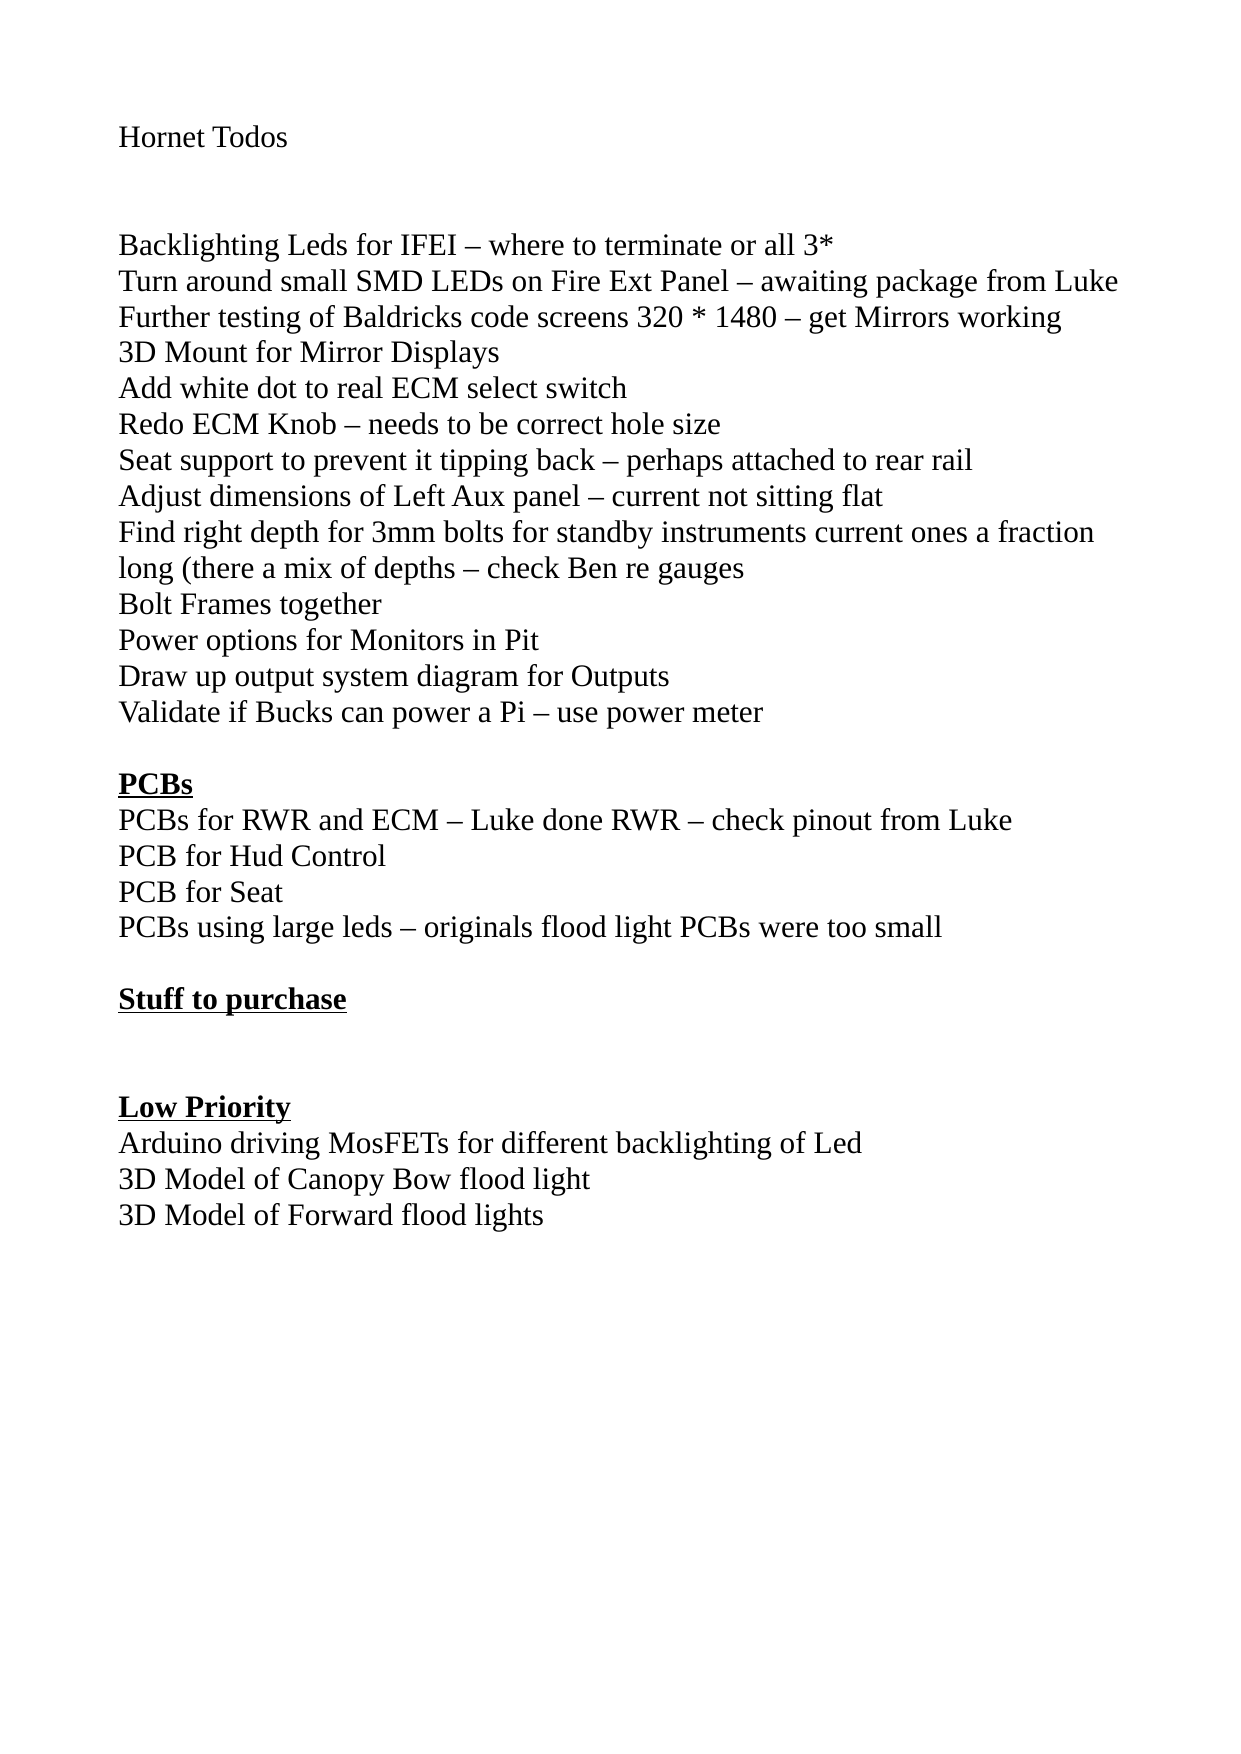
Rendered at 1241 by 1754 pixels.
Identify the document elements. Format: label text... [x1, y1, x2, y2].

text Power options for Monitors in Pit [118, 621, 1122, 657]
text 3D Mount for Mirror Displays [118, 334, 1122, 370]
text Turn around small SMD LEDs on Fire Ext Panel – awaiting package from Luke [118, 262, 1122, 298]
text Stuff to purchase [118, 981, 1122, 1017]
text Adjust dimensions of Left Aux panel – current not sitting flat [118, 477, 1122, 513]
text Redo ECM Knob – needs to be correct hole size [118, 406, 1122, 442]
text PCBs [118, 765, 1122, 801]
text Hornet Todos [118, 118, 1122, 154]
text Arduino driving MosFETs for different backlighting of Led [118, 1124, 1122, 1160]
text 3D Model of Forward flood lights [118, 1196, 1122, 1232]
text Backlighting Leds for IFEI – where to terminate or all 3* [118, 226, 1122, 262]
text PCBs for RWR and ECM – Luke done RWR – check pinout from Luke [118, 801, 1122, 837]
text Low Priority [118, 1088, 1122, 1124]
text Further testing of Baldricks code screens 320 * 1480 – get Mirrors working [118, 298, 1122, 334]
text Bolt Frames together [118, 585, 1122, 621]
text PCB for Seat [118, 873, 1122, 909]
text Draw up output system diagram for Outputs [118, 657, 1122, 693]
text Validate if Bucks can power a Pi – use power meter [118, 693, 1122, 729]
text PCBs using large leds – originals flood light PCBs were too small [118, 909, 1122, 945]
text 3D Model of Canopy Bow flood light [118, 1160, 1122, 1196]
text Add white dot to real ECM select switch [118, 370, 1122, 406]
text Seat support to prevent it tipping back – perhaps attached to rear rail [118, 442, 1122, 477]
text PCB for Hud Control [118, 837, 1122, 873]
text Find right depth for 3mm bolts for standby instruments current ones a fraction long (there a mix of depths – check Ben re gauges [118, 513, 1122, 585]
